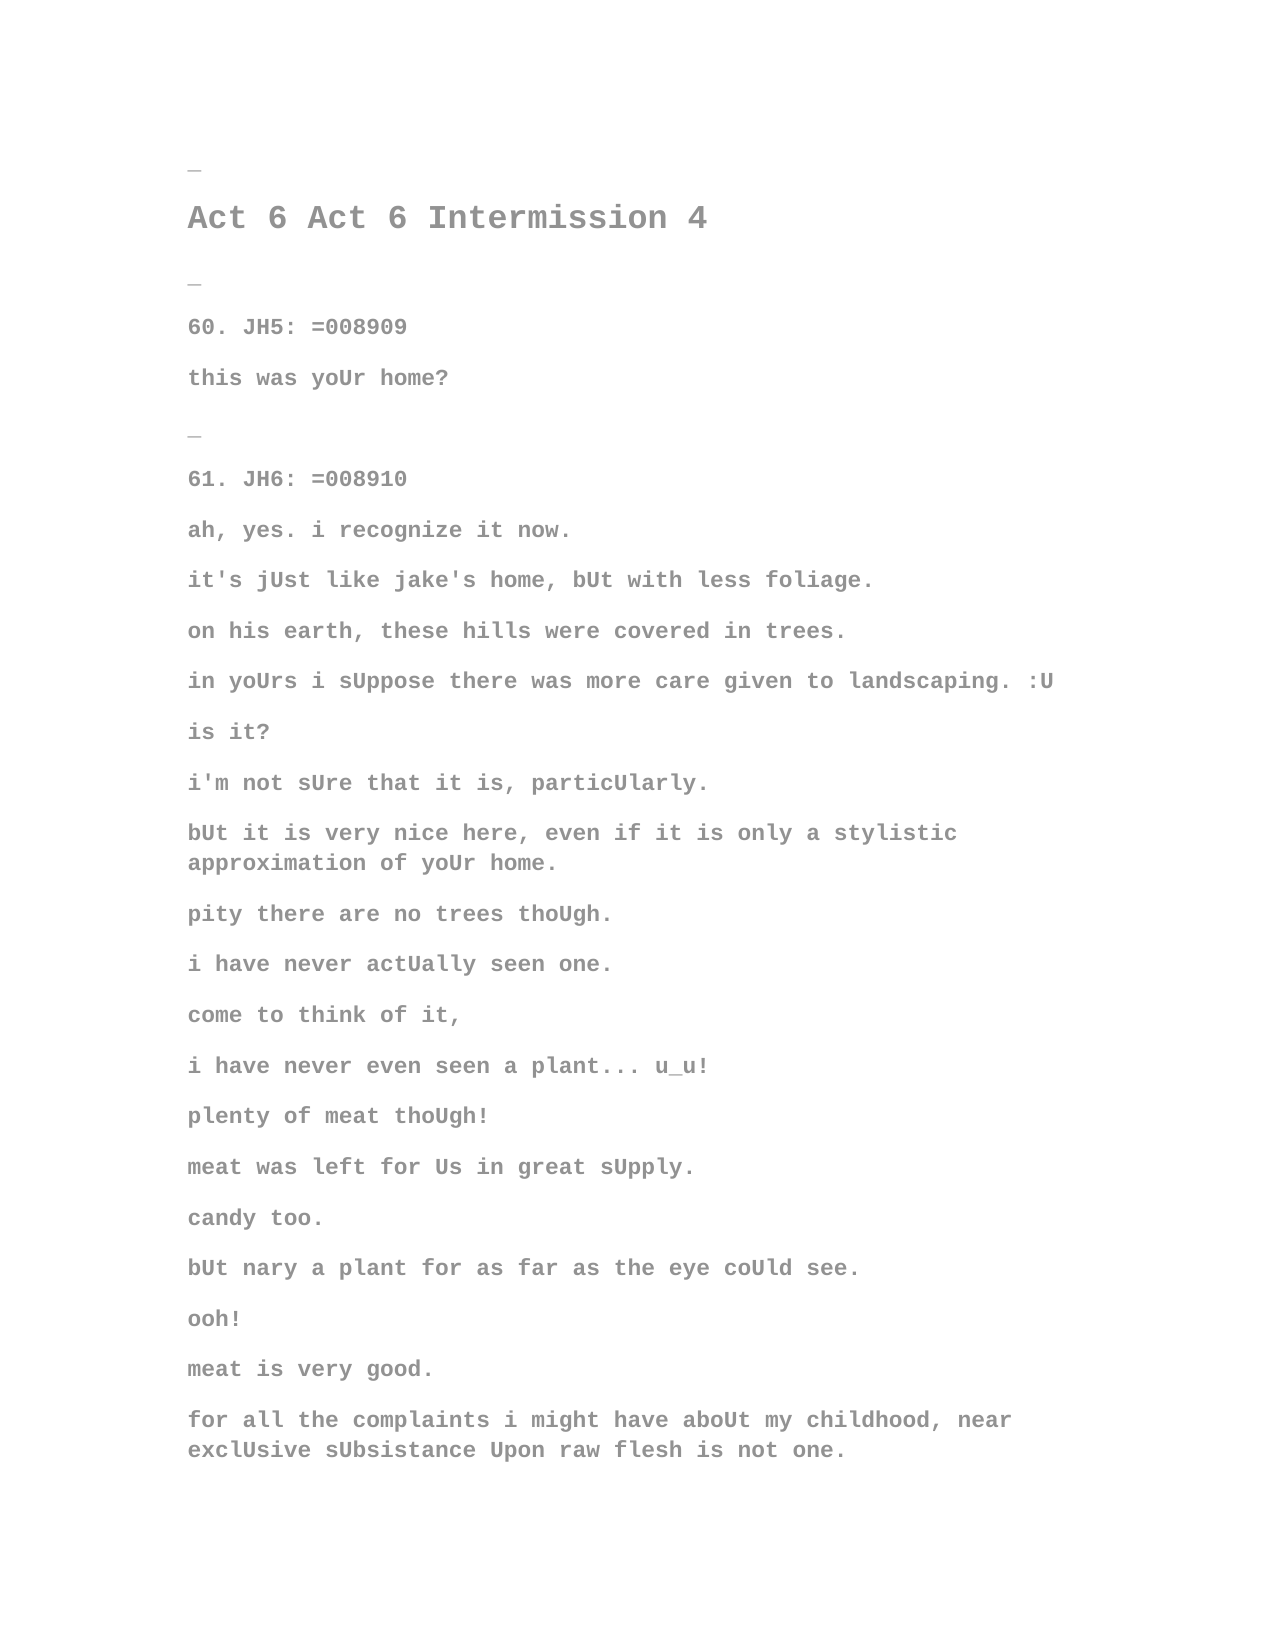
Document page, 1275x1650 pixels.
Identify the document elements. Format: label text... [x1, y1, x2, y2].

text ah, yes. i recognize it now. [187, 518, 1087, 544]
text 61. JH6: =008910 [187, 467, 1087, 493]
text pity there are no trees thoUgh. [187, 902, 1087, 928]
text on his earth, these hills were covered in trees. [187, 619, 1087, 645]
text meat is very good. [187, 1358, 1087, 1384]
text _ [187, 417, 1087, 443]
text i'm not sUre that it is, particUlarly. [187, 771, 1087, 797]
text meat was left for Us in great sUpply. [187, 1155, 1087, 1181]
text it's jUst like jake's home, bUt with less foliage. [187, 569, 1087, 594]
text is it? [187, 721, 1087, 746]
text i have never even seen a plant... u_u! [187, 1054, 1087, 1080]
text _ [187, 150, 1087, 176]
text ooh! [187, 1307, 1087, 1333]
text Act 6 Act 6 Intermission 4 [187, 201, 1087, 238]
text i have never actUally seen one. [187, 953, 1087, 979]
text _ [187, 265, 1087, 291]
text bUt nary a plant for as far as the eye coUld see. [187, 1257, 1087, 1282]
text come to think of it, [187, 1003, 1087, 1029]
text candy too. [187, 1206, 1087, 1232]
text 60. JH5: =008909 [187, 316, 1087, 341]
text bUt it is very nice here, even if it is only a stylistic approximation of yoUr home. [187, 822, 1087, 877]
text in yoUrs i sUppose there was more care given to landscaping. :U [187, 670, 1087, 696]
text this was yoUr home? [187, 366, 1087, 392]
text for all the complaints i might have aboUt my childhood, near exclUsive sUbsistance Upon raw flesh is not one. [187, 1408, 1087, 1464]
text plenty of meat thoUgh! [187, 1105, 1087, 1131]
